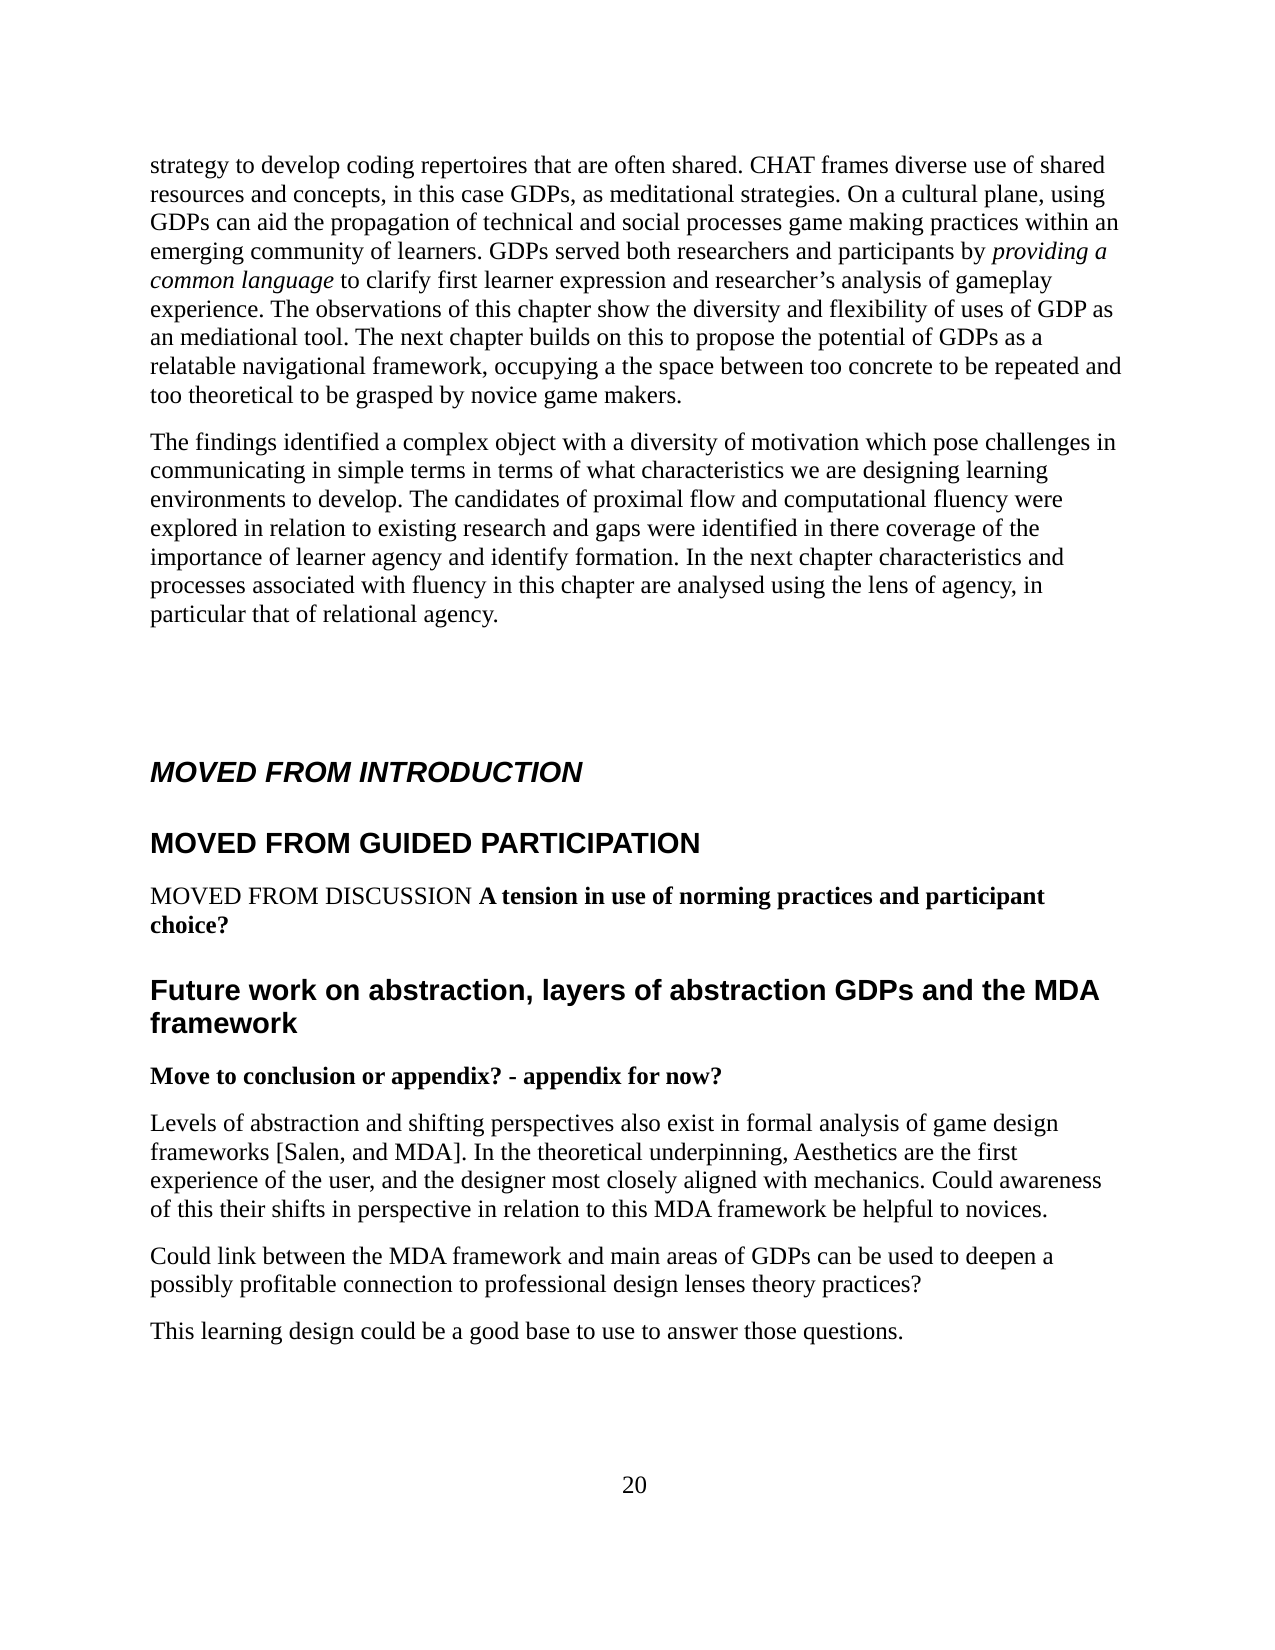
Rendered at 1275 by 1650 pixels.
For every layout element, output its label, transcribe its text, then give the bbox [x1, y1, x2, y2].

text strategy to develop coding repertoires that are often shared. CHAT frames diverse use of shared resources and concepts, in this case GDPs, as meditational strategies. On a cultural plane, using GDPs can aid the propagation of technical and social processes game making practices within an emerging community of learners. GDPs served both researchers and participants by providing a common language to clarify first learner expression and researcher’s analysis of gameplay experience. The observations of this chapter show the diversity and flexibility of uses of GDP as an mediational tool. The next chapter builds on this to propose the potential of GDPs as a relatable navigational framework, occupying a the space between too concrete to be repeated and too theoretical to be grasped by novice game makers. [150, 150, 1125, 409]
text Move to conclusion or appendix? - appendix for now? [150, 1061, 1125, 1090]
subtitle MOVED FROM INTRODUCTION [150, 755, 1125, 789]
text Could link between the MDA framework and main areas of GDPs can be used to deepen a possibly profitable connection to professional design lenses theory practices? [150, 1241, 1125, 1298]
text Levels of abstraction and shifting perspectives also exist in formal analysis of game design frameworks [Salen, and MDA]. In the theoretical underpinning, Aesthetics are the first experience of the user, and the designer most closely aligned with mechanics. Could awareness of this their shifts in perspective in relation to this MDA framework be helpful to novices. [150, 1108, 1125, 1223]
text This learning design could be a good base to use to answer those questions. [150, 1316, 1125, 1345]
text MOVED FROM DISCUSSION A tension in use of norming practices and participant choice? [150, 881, 1125, 939]
subtitle Future work on abstraction, layers of abstraction GDPs and the MDA framework [150, 973, 1125, 1040]
text The findings identified a complex object with a diversity of motivation which pose challenges in communicating in simple terms in terms of what characteristics we are designing learning environments to develop. The candidates of proximal flow and computational fluency were explored in relation to existing research and gaps were identified in there coverage of the importance of learner agency and identify formation. In the next chapter characteristics and processes associated with fluency in this chapter are analysed using the lens of agency, in particular that of relational agency. [150, 427, 1125, 628]
subtitle MOVED FROM GUIDED PARTICIPATION [150, 826, 1125, 860]
